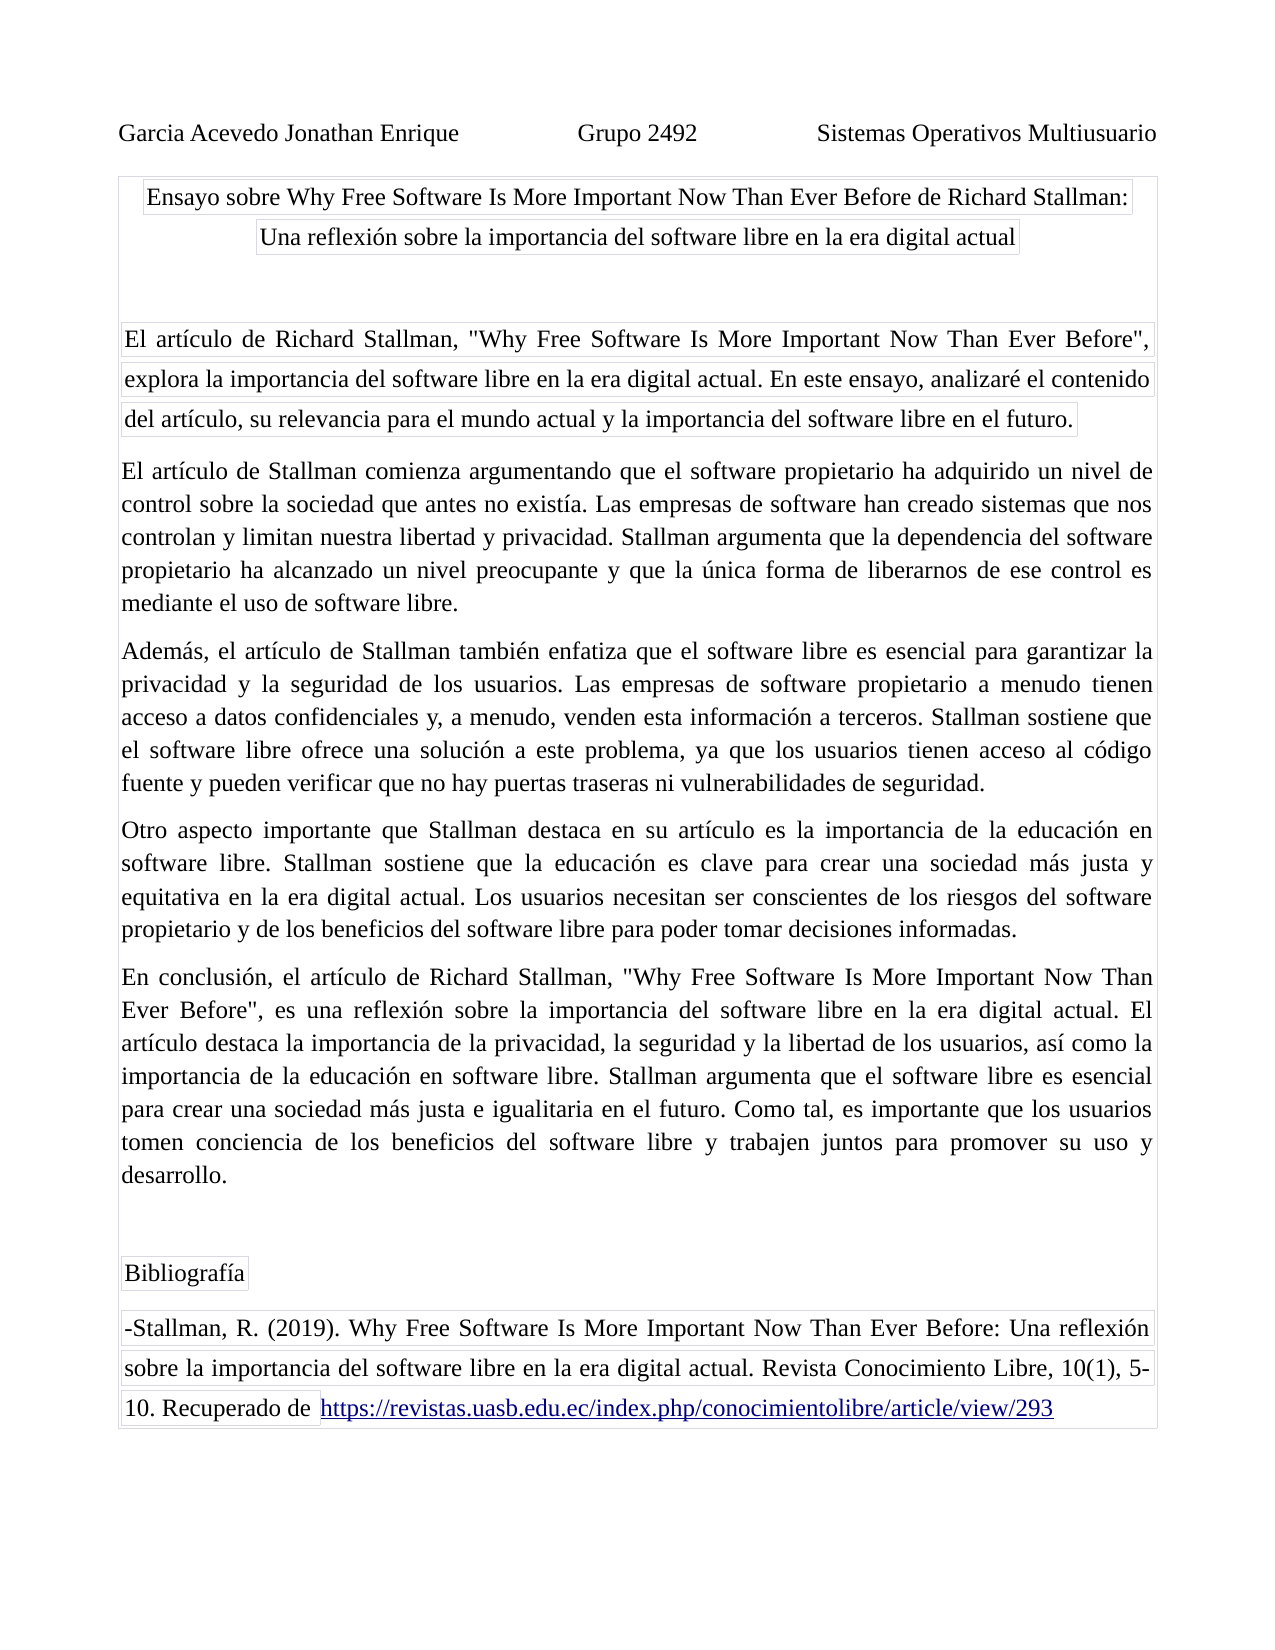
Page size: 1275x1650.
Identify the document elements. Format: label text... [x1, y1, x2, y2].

text El artículo de Richard Stallman, "Why Free Software Is More Important Now Than Ever Before", explora la importancia del software libre en la era digital actual. En este ensayo, analizaré el contenido del artículo, su relevancia para el mundo actual y la importancia del software libre en el futuro. [119, 318, 1157, 436]
text Otro aspecto importante que Stallman destaca en su artículo es la importancia de la educación en software libre. Stallman sostiene que la educación es clave para crear una sociedad más justa y equitativa en la era digital actual. Los usuarios necesitan ser conscientes de los riesgos del software propietario y de los beneficios del software libre para poder tomar decisiones informadas. [119, 812, 1157, 943]
text Ensayo sobre Why Free Software Is More Important Now Than Ever Before de Richard Stallman: Una reflexión sobre la importancia del software libre en la era digital actual [119, 177, 1157, 254]
text En conclusión, el artículo de Richard Stallman, "Why Free Software Is More Important Now Than Ever Before", es una reflexión sobre la importancia del software libre en la era digital actual. El artículo destaca la importancia de la privacidad, la seguridad y la libertad de los usuarios, así como la importancia de la educación en software libre. Stallman argumenta que el software libre es esencial para crear una sociedad más justa e igualitaria en el futuro. Como tal, es importante que los usuarios tomen conciencia de los beneficios del software libre y trabajen juntos para promover su uso y desarrollo. [119, 959, 1157, 1189]
text -Stallman, R. (2019). Why Free Software Is More Important Now Than Ever Before: Una reflexión sobre la importancia del software libre en la era digital actual. Revista Conocimiento Libre, 10(1), 5-10. Recuperado de https://revistas.uasb.edu.ec/index.php/conocimientolibre/article/view/293 [119, 1307, 1157, 1428]
text El artículo de Stallman comienza argumentando que el software propietario ha adquirido un nivel de control sobre la sociedad que antes no existía. Las empresas de software han creado sistemas que nos controlan y limitan nuestra libertad y privacidad. Stallman argumenta que la dependencia del software propietario ha alcanzado un nivel preocupante y que la única forma de liberarnos de ese control es mediante el uso de software libre. [119, 453, 1157, 617]
text Bibliografía [119, 1252, 1157, 1290]
text Además, el artículo de Stallman también enfatiza que el software libre es esencial para garantizar la privacidad y la seguridad de los usuarios. Las empresas de software propietario a menudo tienen acceso a datos confidenciales y, a menudo, venden esta información a terceros. Stallman sostiene que el software libre ofrece una solución a este problema, ya que los usuarios tienen acceso al código fuente y pueden verificar que no hay puertas traseras ni vulnerabilidades de seguridad. [119, 633, 1157, 797]
